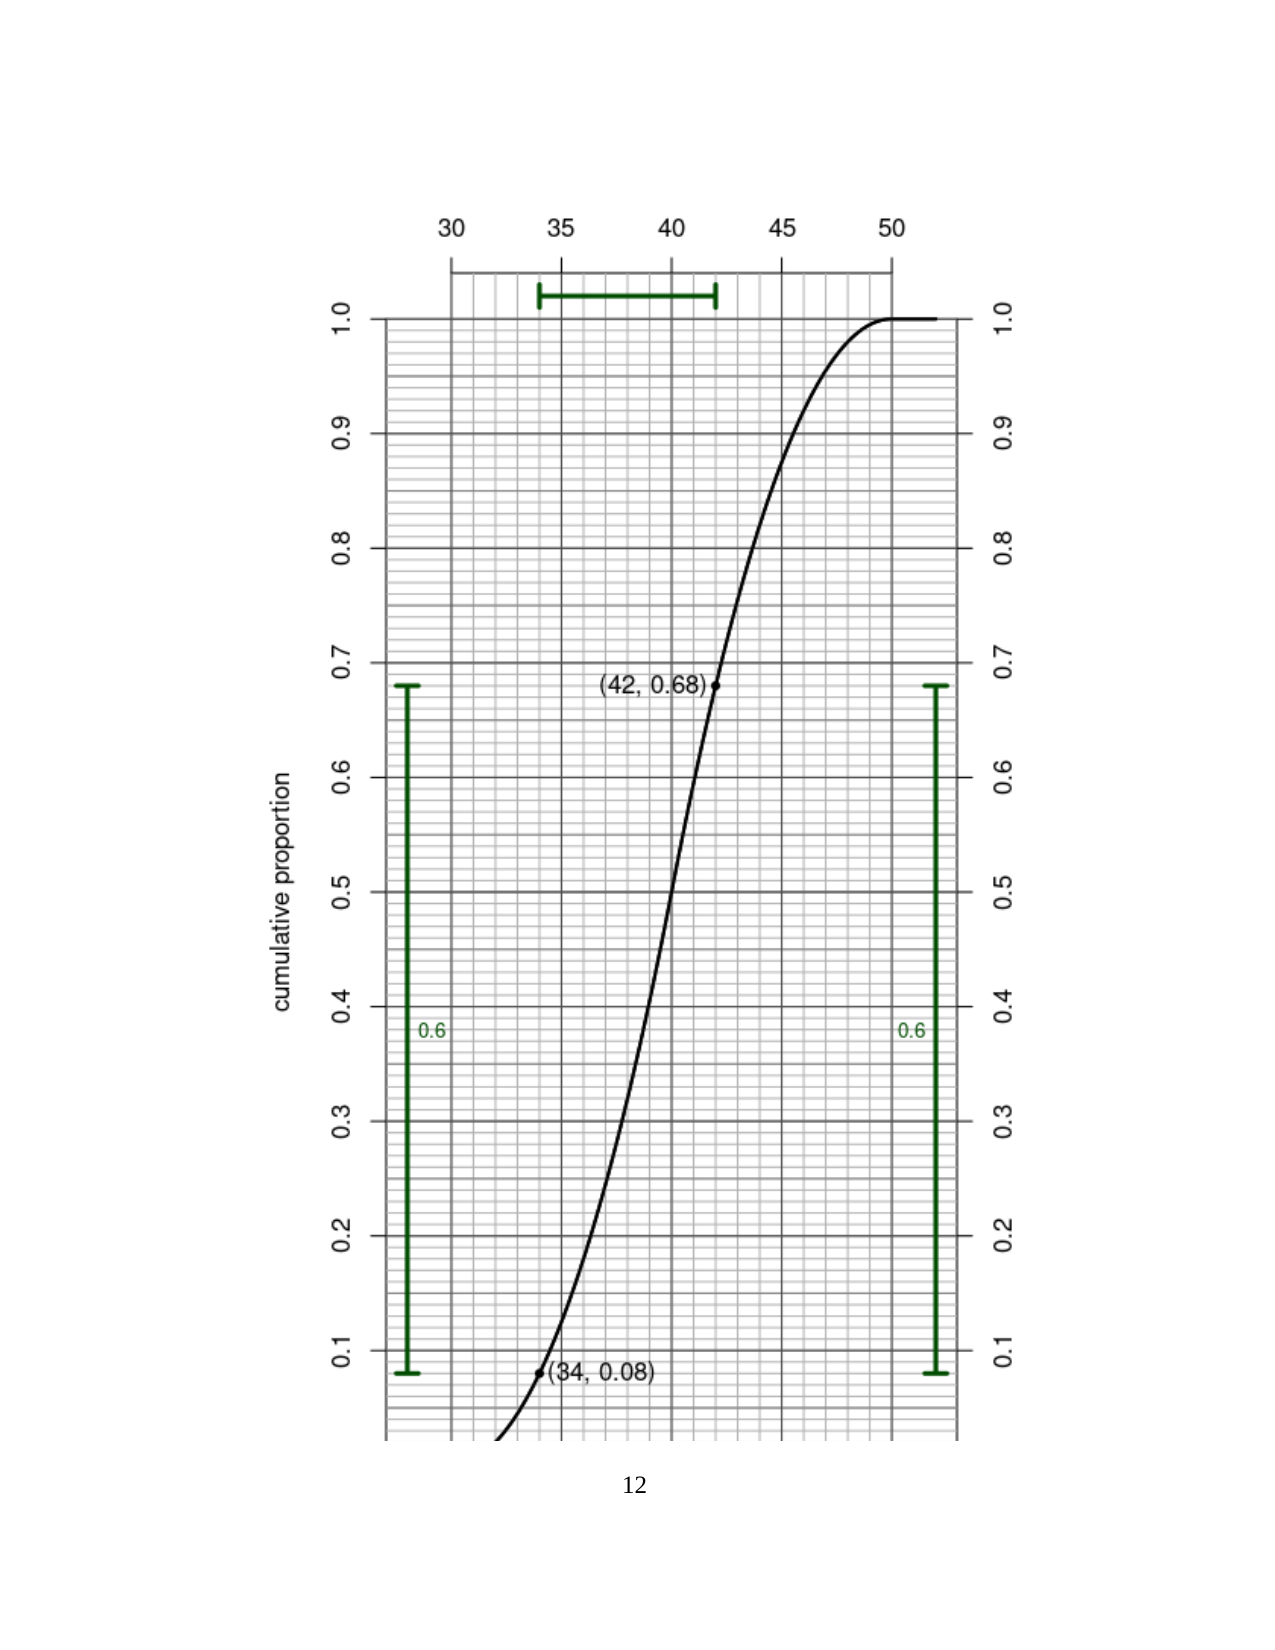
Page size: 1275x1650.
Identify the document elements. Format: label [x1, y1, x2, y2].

picture [262, 150, 1021, 1441]
